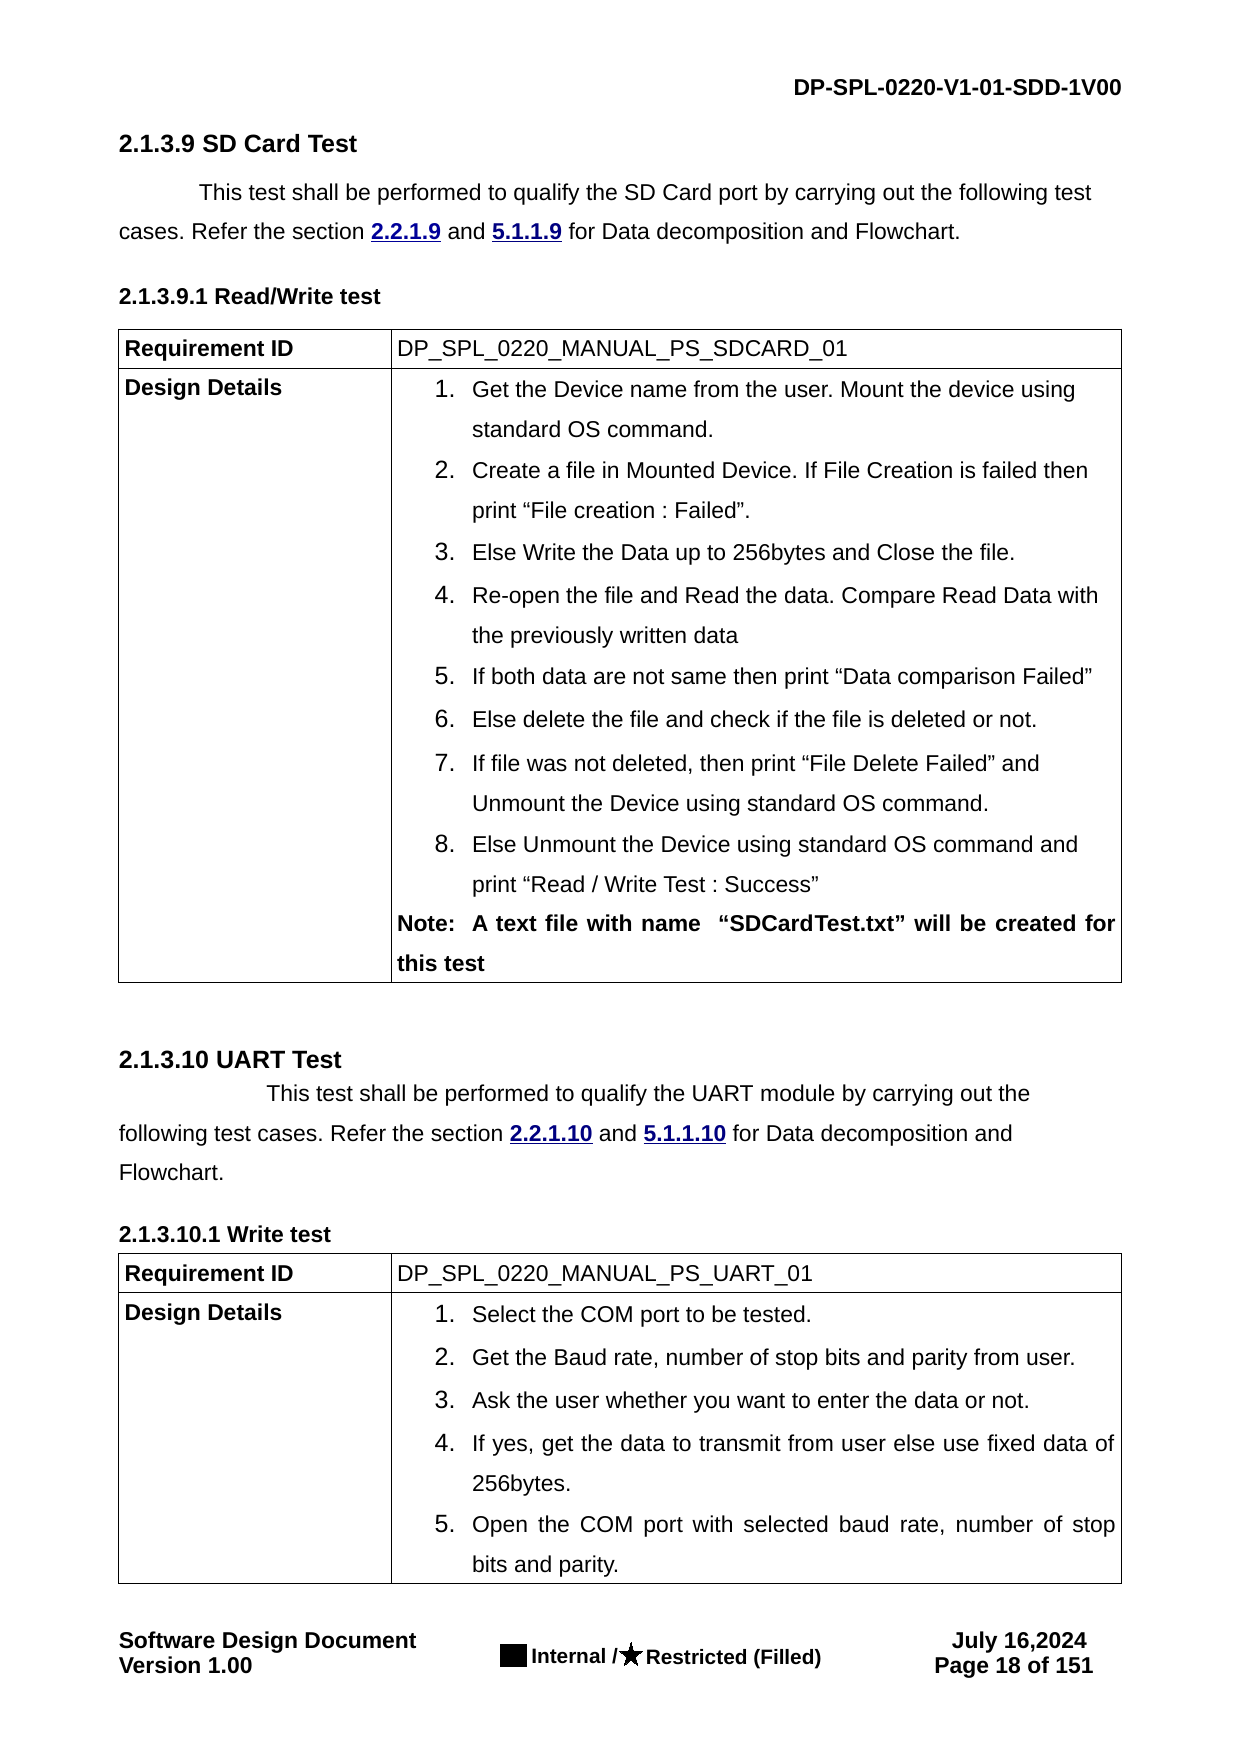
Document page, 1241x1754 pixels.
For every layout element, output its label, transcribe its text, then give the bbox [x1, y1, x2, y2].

table_cell Design Details [119, 1293, 391, 1583]
subtitle UART Test [118, 1045, 1122, 1074]
table_header Requirement ID [119, 1254, 391, 1292]
table_cell Get the Device name from the user. Mount the device using standard OS command. Create a file in Mounted Device. If File Creation is failed then print “File creation : Failed”. Else Write the Data up to 256bytes and Close the file. Re-open the file and Read the data. Compare Read Data with the previously written data If both data are not same then print “Data comparison Failed” Else delete the file and check if the file is deleted or not. If file was not deleted, then print “File Delete Failed” and Unmount the Device using standard OS command. Else Unmount the Device using standard OS command and print “Read / Write Test : Success” Note: A text file with name “SDCardTest.txt” will be created for this test [392, 369, 1121, 982]
table_header DP_SPL_0220_MANUAL_PS_SDCARD_01 [392, 330, 1121, 367]
table_cell Design Details [119, 369, 391, 982]
table_cell Select the COM port to be tested. Get the Baud rate, number of stop bits and parity from user. Ask the user whether you want to enter the data or not. If yes, get the data to transmit from user else use fixed data of 256bytes. Open the COM port with selected baud rate, number of stop bits and parity. Ensure that the external system's COM port is configured with same baud rate and parity. Send the data to the external system. If Data Sent is same as the data received at the external system then consider it as Success Note: Using the Dockilte software to test the UART module. [392, 1293, 1121, 1583]
table_header DP_SPL_0220_MANUAL_PS_UART_01 [392, 1254, 1121, 1292]
subtitle Write test [118, 1224, 1122, 1247]
text This test shall be performed to qualify the UART module by carrying out the following test cases. Refer the section 2.2.1.10 and 5.1.1.10 for Data decomposition and Flowchart. [118, 1080, 1122, 1186]
table_header Requirement ID [119, 330, 391, 367]
subtitle SD Card Test [118, 129, 1122, 158]
subtitle Read/Write test [118, 283, 1122, 309]
text This test shall be performed to qualify the SD Card port by carrying out the following test cases. Refer the section 2.2.1.9 and 5.1.1.9 for Data decomposition and Flowchart. [118, 179, 1122, 245]
